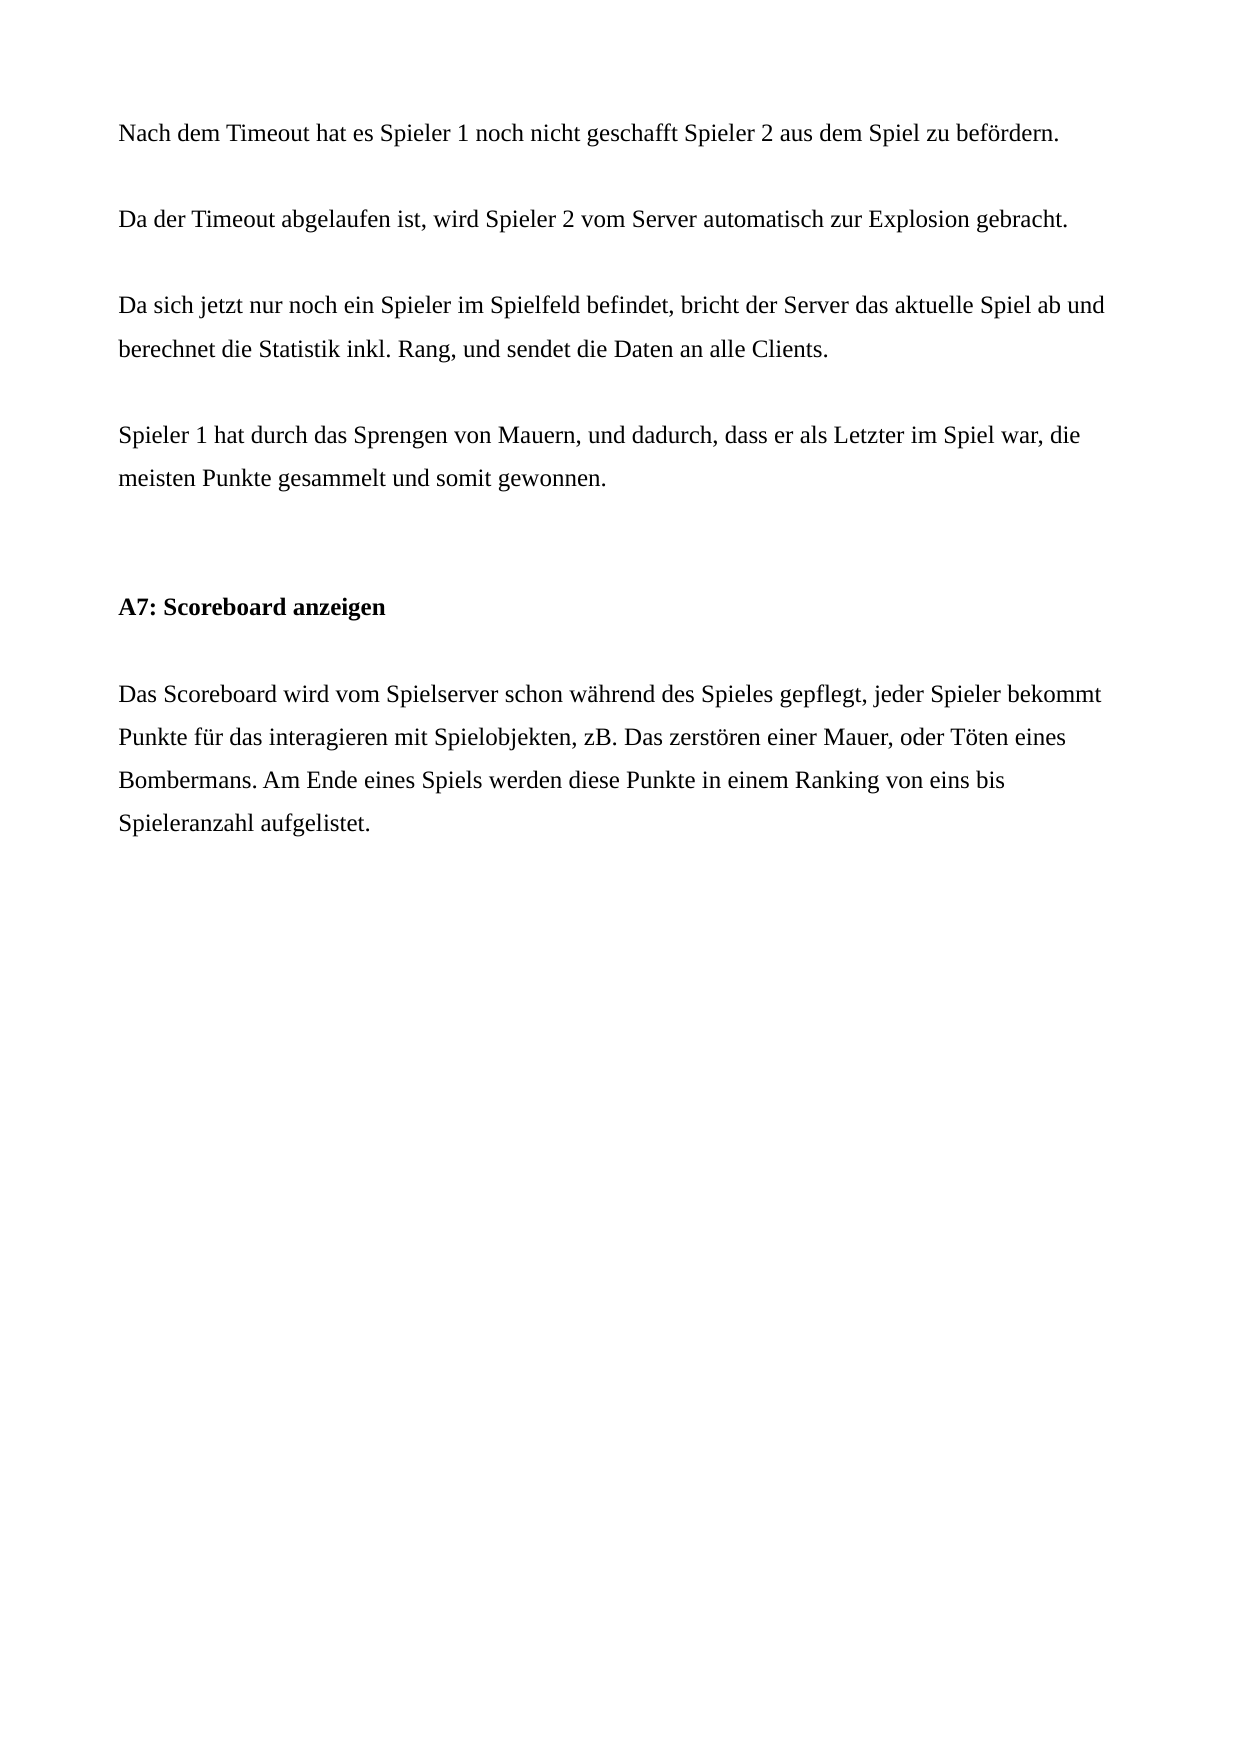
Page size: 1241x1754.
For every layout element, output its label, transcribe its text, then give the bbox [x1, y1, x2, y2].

text Da der Timeout abgelaufen ist, wird Spieler 2 vom Server automatisch zur Explosion gebracht. [118, 204, 1122, 276]
text Spieler 1 hat durch das Sprengen von Mauern, und dadurch, dass er als Letzter im Spiel war, die meisten Punkte gesammelt und somit gewonnen. [118, 420, 1122, 492]
text A7: Scoreboard anzeigen [118, 592, 1122, 621]
text Das Scoreboard wird vom Spielserver schon während des Spieles gepflegt, jeder Spieler bekommt Punkte für das interagieren mit Spielobjekten, zB. Das zerstören einer Mauer, oder Töten eines Bombermans. Am Ende eines Spiels werden diese Punkte in einem Ranking von eins bis Spieleranzahl aufgelistet. [118, 679, 1122, 837]
text Nach dem Timeout hat es Spieler 1 noch nicht geschafft Spieler 2 aus dem Spiel zu befördern. [118, 118, 1122, 190]
text Da sich jetzt nur noch ein Spieler im Spielfeld befindet, bricht der Server das aktuelle Spiel ab und berechnet die Statistik inkl. Rang, und sendet die Daten an alle Clients. [118, 291, 1122, 406]
